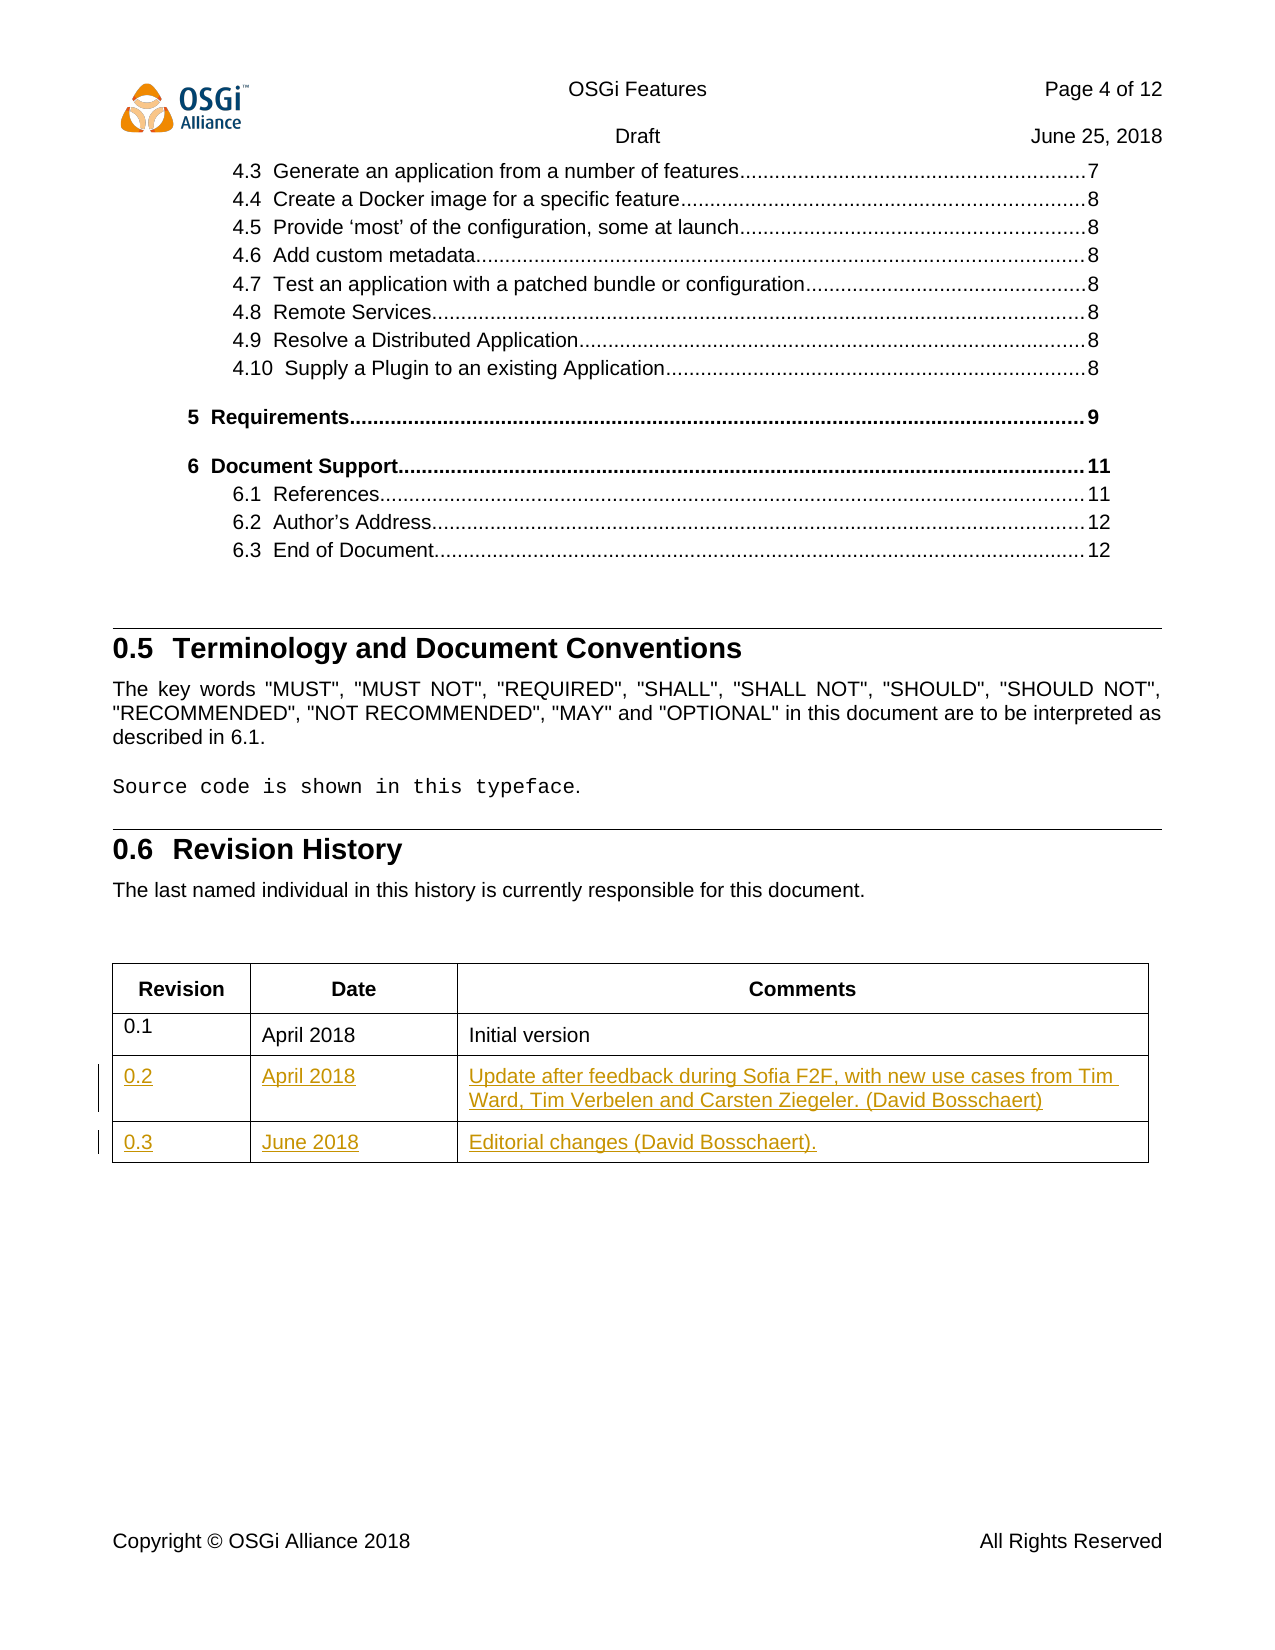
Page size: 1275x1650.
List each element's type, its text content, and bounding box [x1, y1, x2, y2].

text 6.1 References 11 [232, 482, 1162, 506]
table_header Comments [458, 964, 1148, 1013]
picture [113, 76, 257, 140]
text 4.10 Supply a Plugin to an existing Application 8 [232, 356, 1162, 380]
table_cell Update after feedback during Sofia F2F, with new use cases from Tim Ward, Tim Verbelen and Carsten Ziegeler. (David Bosschaert) [458, 1056, 1148, 1121]
text 6.3 End of Document 12 [232, 538, 1162, 562]
text The last named individual in this history is currently responsible for this document. [112, 878, 1162, 902]
table_header Revision [113, 964, 250, 1013]
table_cell Editorial changes (David Bosschaert). [458, 1122, 1148, 1162]
table_cell June 2018 [251, 1122, 457, 1162]
table_cell April 2018 [251, 1014, 457, 1055]
text 5 Requirements 9 [187, 405, 1162, 429]
text Source code is shown in this typeface. [112, 774, 1162, 799]
table_header Date [251, 964, 457, 1013]
table_cell April 2018 [251, 1056, 457, 1121]
table_cell 0.2 [113, 1056, 250, 1121]
text 4.5 Provide ‘most’ of the configuration, some at launch 8 [232, 215, 1162, 239]
subtitle Revision History [112, 830, 1162, 865]
text 4.8 Remote Services 8 [232, 299, 1162, 323]
text 4.7 Test an application with a patched bundle or configuration 8 [232, 271, 1162, 295]
text 4.9 Resolve a Distributed Application 8 [232, 328, 1162, 352]
text 4.4 Create a Docker image for a specific feature 8 [232, 187, 1162, 211]
subtitle Terminology and Document Conventions [112, 629, 1162, 664]
table_cell 0.3 [113, 1122, 250, 1162]
text 4.3 Generate an application from a number of features 7 [232, 159, 1162, 183]
table_cell Initial version [458, 1014, 1148, 1055]
text 6 Document Support 11 [187, 454, 1162, 478]
text 4.6 Add custom metadata 8 [232, 243, 1162, 267]
table_cell 0.1 [113, 1014, 250, 1055]
text 6.2 Author’s Address 12 [232, 510, 1162, 534]
text The key words "MUST", "MUST NOT", "REQUIRED", "SHALL", "SHALL NOT", "SHOULD", "SHOULD NOT", "RECOMMENDED", "NOT RECOMMENDED", "MAY" and "OPTIONAL" in this document are to be interpreted as described in 6.1. [112, 677, 1162, 749]
